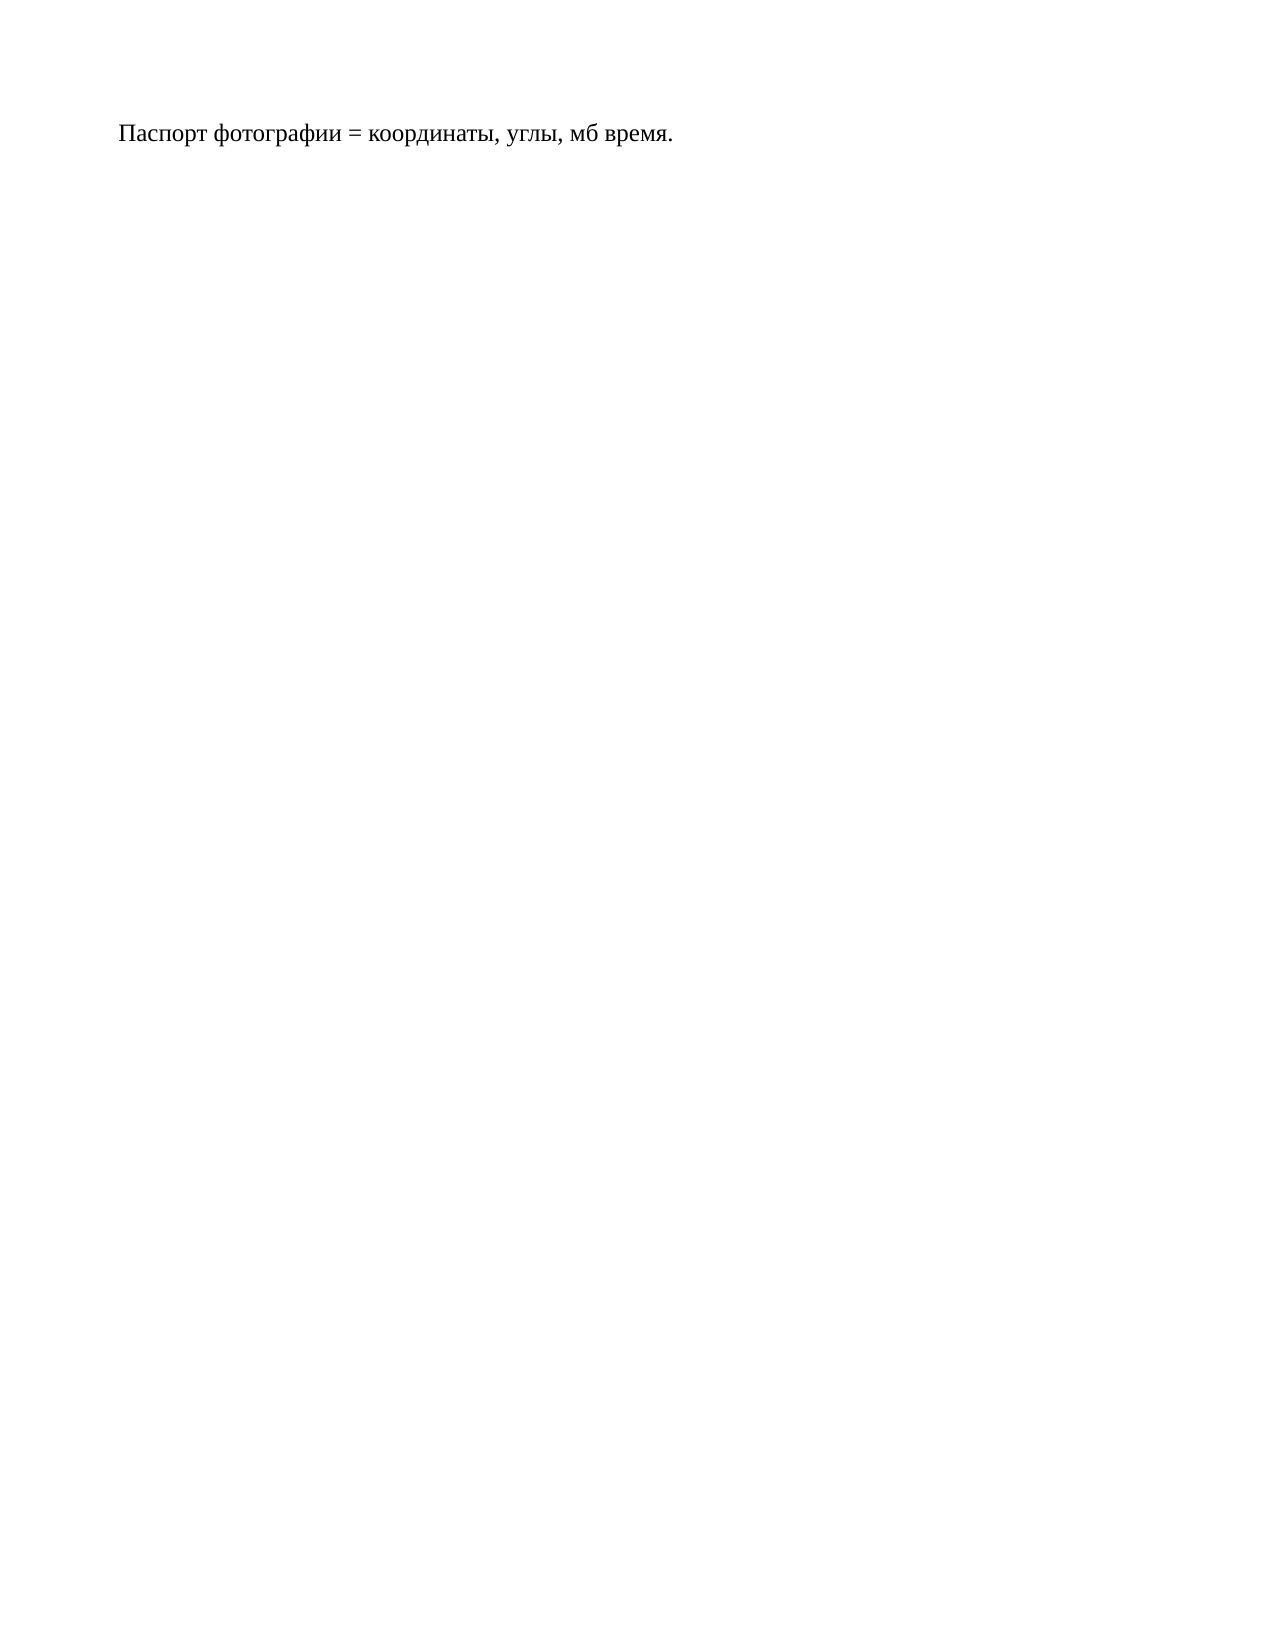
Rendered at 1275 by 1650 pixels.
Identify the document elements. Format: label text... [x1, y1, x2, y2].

text Паспорт фотографии = координаты, углы, мб время. [118, 118, 1157, 147]
